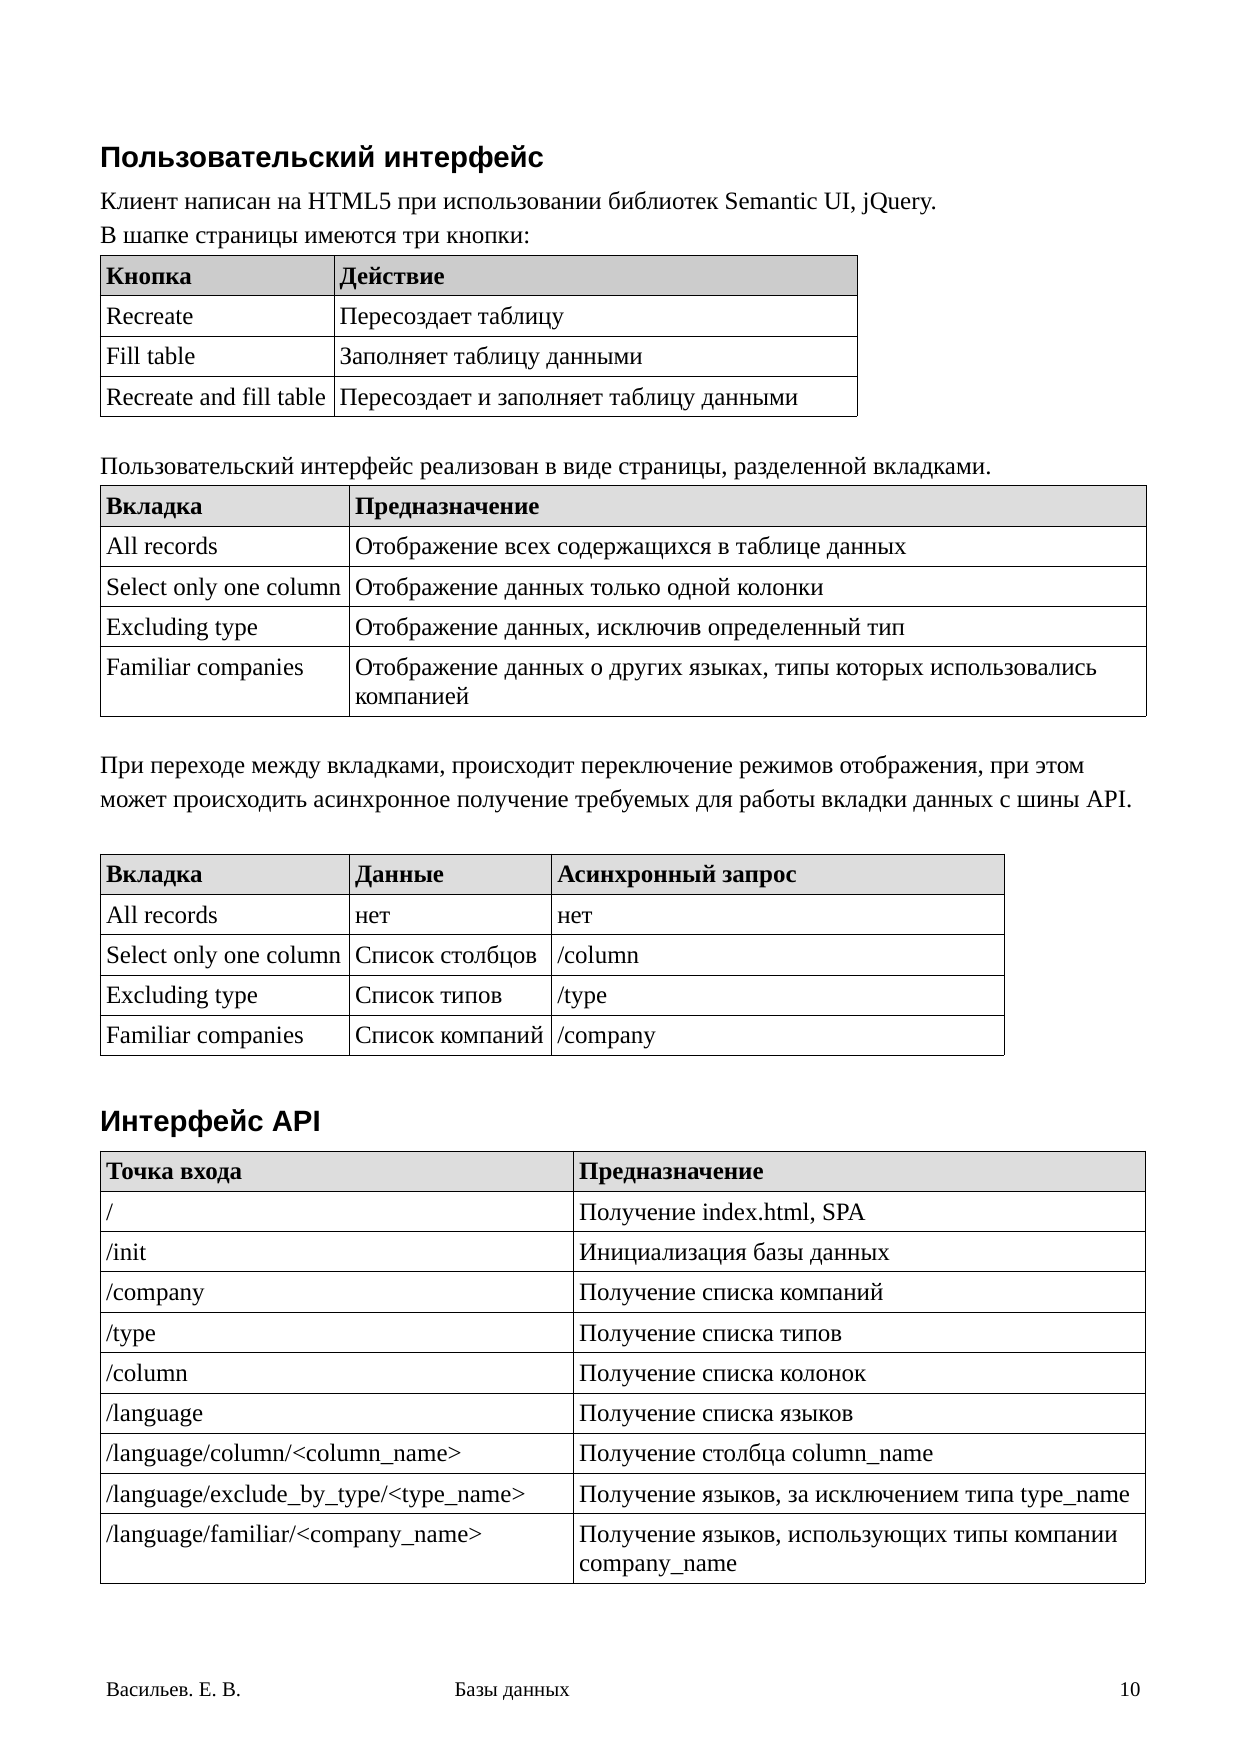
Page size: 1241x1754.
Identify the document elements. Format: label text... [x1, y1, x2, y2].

table_cell /language/familiar/<company_name> [101, 1514, 573, 1582]
table_cell Familiar companies [101, 647, 349, 716]
table_cell нет [552, 895, 1004, 934]
table_cell Получение языков, использующих типы компании company_name [574, 1514, 1145, 1582]
table_cell /language/exclude_by_type/<type_name> [101, 1474, 573, 1513]
table_cell /language/column/<column_name> [101, 1434, 573, 1473]
table_header Точка входа [101, 1152, 573, 1191]
table_cell Получение столбца column_name [574, 1434, 1145, 1473]
text В шапке страницы имеются три кнопки: [100, 220, 1146, 249]
table_cell Отображение данных о других языках, типы которых использовались компанией [350, 647, 1146, 716]
text Клиент написан на HTML5 при использовании библиотек Semantic UI, jQuery. [100, 186, 1146, 215]
table_cell /type [552, 976, 1004, 1015]
table_cell Familiar companies [101, 1016, 349, 1055]
table_cell Получение списка типов [574, 1313, 1145, 1352]
table_cell Recreate and fill table [101, 377, 334, 416]
table_cell /company [552, 1016, 1004, 1055]
table_cell All records [101, 527, 349, 566]
subtitle Пользовательский интерфейс [100, 140, 1146, 173]
table_cell Excluding type [101, 976, 349, 1015]
table_cell Recreate [101, 296, 334, 336]
table_header Асинхронный запрос [552, 855, 1004, 894]
table_cell /company [101, 1272, 573, 1312]
table_cell /init [101, 1232, 573, 1271]
table_cell Заполняет таблицу данными [335, 337, 857, 376]
table_header Действие [335, 256, 857, 295]
table_cell Fill table [101, 337, 334, 376]
text При переходе между вкладками, происходит переключение режимов отображения, при этом может происходить асинхронное получение требуемых для работы вкладки данных с шины API. [100, 750, 1146, 813]
table_cell нет [350, 895, 551, 934]
table_cell Отображение данных только одной колонки [350, 567, 1146, 606]
subtitle Интерфейс API [100, 1104, 1146, 1138]
table_cell Пересоздает и заполняет таблицу данными [335, 377, 857, 416]
table_cell Список столбцов [350, 935, 551, 974]
table_cell Список компаний [350, 1016, 551, 1055]
table_cell Пересоздает таблицу [335, 296, 857, 336]
table_cell /language [101, 1394, 573, 1433]
table_cell Инициализация базы данных [574, 1232, 1145, 1271]
table_cell Получение index.html, SPA [574, 1192, 1145, 1231]
table_cell /type [101, 1313, 573, 1352]
table_cell /column [101, 1353, 573, 1392]
table_cell Получение списка компаний [574, 1272, 1145, 1312]
table_cell Список типов [350, 976, 551, 1015]
table_cell Получение языков, за исключением типа type_name [574, 1474, 1145, 1513]
table_cell / [101, 1192, 573, 1231]
text Пользовательский интерфейс реализован в виде страницы, разделенной вкладками. [100, 451, 1146, 479]
table_header Предназначение [350, 486, 1146, 526]
table_cell Select only one column [101, 567, 349, 606]
table_header Предназначение [574, 1152, 1145, 1191]
table_cell All records [101, 895, 349, 934]
table_cell Отображение данных, исключив определенный тип [350, 607, 1146, 646]
table_cell Получение списка языков [574, 1394, 1145, 1433]
table_header Вкладка [101, 855, 349, 894]
table_header Вкладка [101, 486, 349, 526]
table_cell Получение списка колонок [574, 1353, 1145, 1392]
table_cell Select only one column [101, 935, 349, 974]
table_header Кнопка [101, 256, 334, 295]
table_header Данные [350, 855, 551, 894]
table_cell Отображение всех содержащихся в таблице данных [350, 527, 1146, 566]
table_cell /column [552, 935, 1004, 974]
table_cell Excluding type [101, 607, 349, 646]
